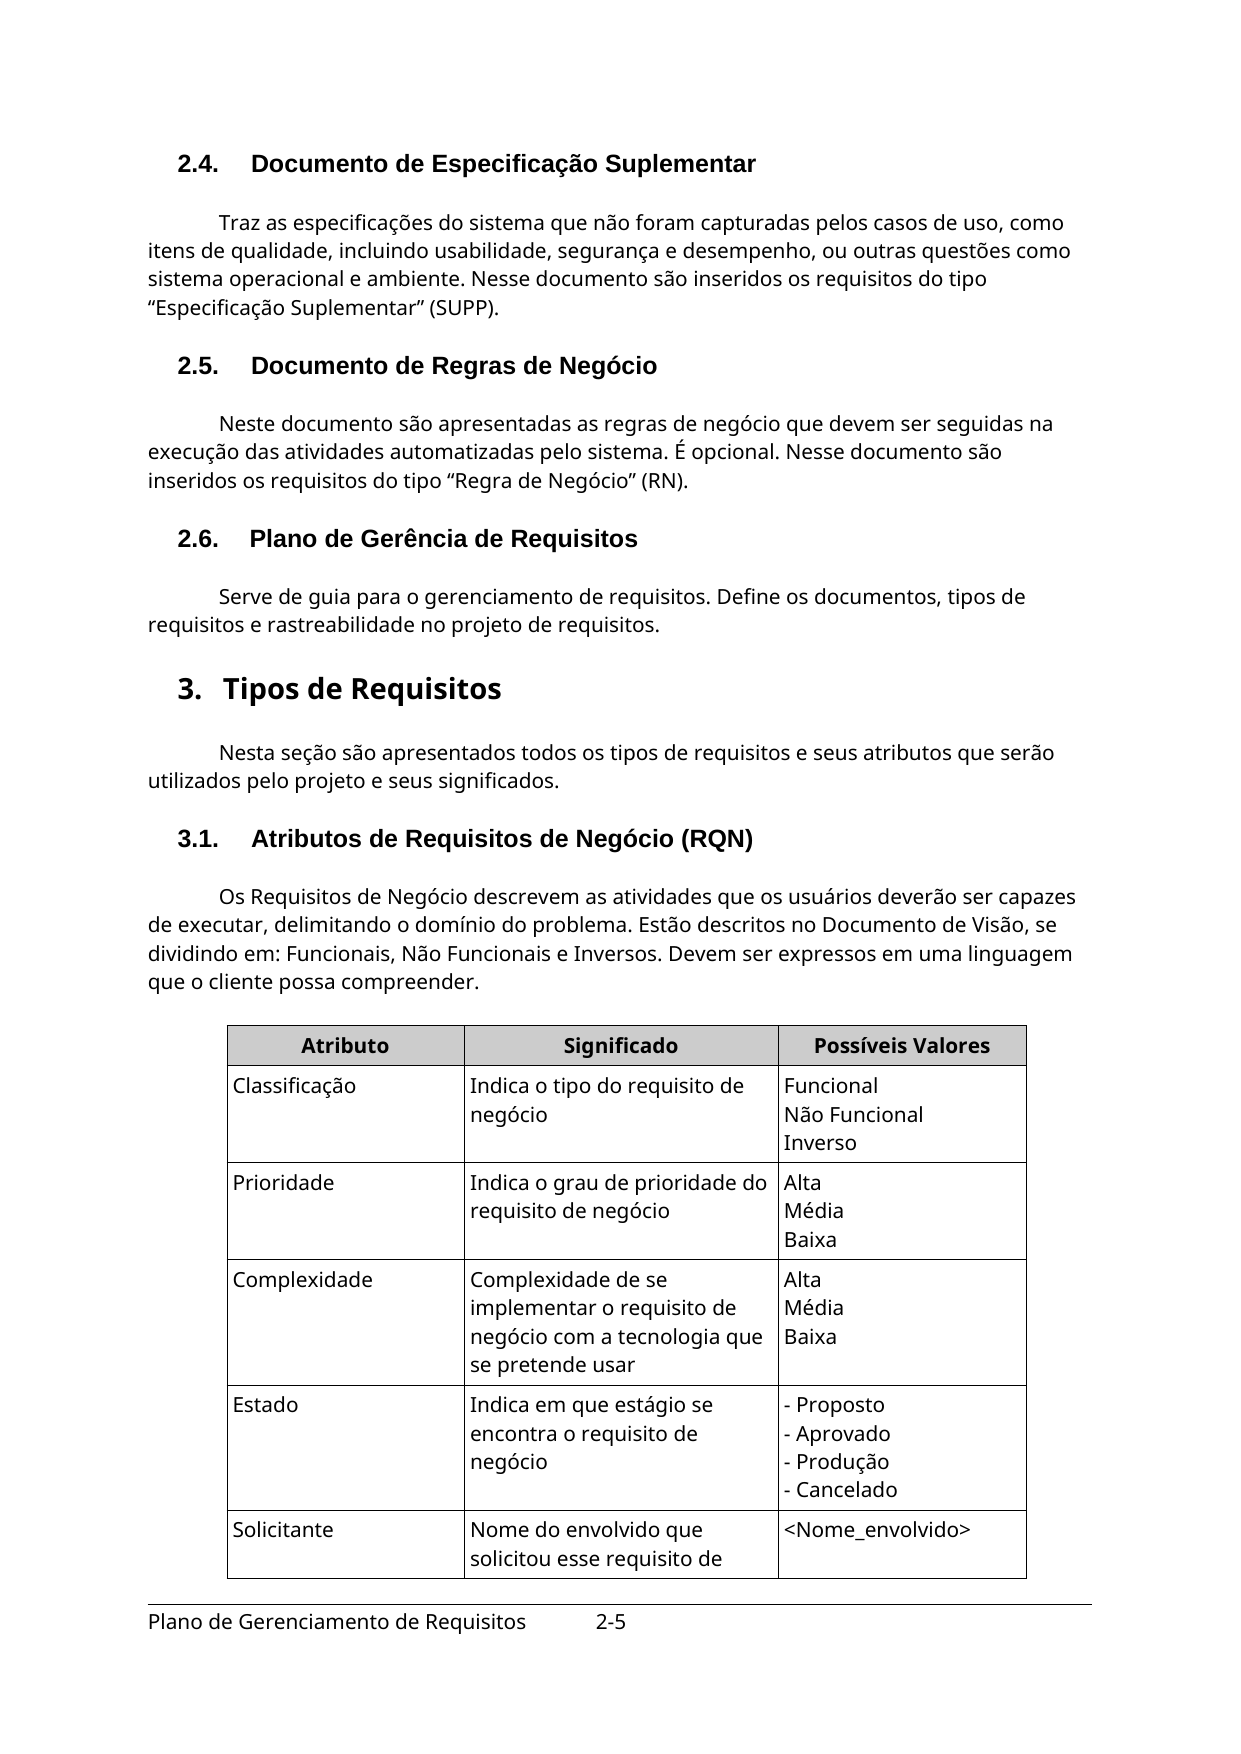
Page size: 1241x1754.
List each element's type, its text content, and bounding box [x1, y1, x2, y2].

text Os Requisitos de Negócio descrevem as atividades que os usuários deverão ser capazes de executar, delimitando o domínio do problema. Estão descritos no Documento de Visão, se dividindo em: Funcionais, Não Funcionais e Inversos. Devem ser expressos em uma linguagem que o cliente possa compreender. [148, 882, 1092, 996]
table_cell Indica em que estágio se encontra o requisito de negócio [465, 1386, 778, 1510]
table_cell Indica o tipo do requisito de negócio [465, 1066, 778, 1162]
subtitle Plano de Gerência de Requisitos [148, 524, 1092, 553]
subtitle Documento de Regras de Negócio [148, 351, 1092, 379]
subtitle Tipos de Requisitos [148, 668, 1092, 708]
table_cell Alta Média Baixa [779, 1260, 1026, 1384]
table_header Significado [465, 1026, 778, 1065]
table_cell - Proposto - Aprovado - Produção - Cancelado [779, 1386, 1026, 1510]
table_header Atributo [228, 1026, 464, 1065]
table_header Possíveis Valores [779, 1026, 1026, 1065]
text Traz as especificações do sistema que não foram capturadas pelos casos de uso, como itens de qualidade, incluindo usabilidade, segurança e desempenho, ou outras questões como sistema operacional e ambiente. Nesse documento são inseridos os requisitos do tipo “Especificação Suplementar” (SUPP). [148, 208, 1092, 321]
text Serve de guia para o gerenciamento de requisitos. Define os documentos, tipos de requisitos e rastreabilidade no projeto de requisitos. [148, 582, 1092, 639]
table_cell Indica o grau de prioridade do requisito de negócio [465, 1163, 778, 1259]
table_cell Prioridade [228, 1163, 464, 1259]
table_cell Nome do envolvido que solicitou esse requisito de [465, 1511, 778, 1578]
text Nesta seção são apresentados todos os tipos de requisitos e seus atributos que serão utilizados pelo projeto e seus significados. [148, 738, 1092, 794]
table_cell <Nome_envolvido> [779, 1511, 1026, 1578]
table_cell Complexidade [228, 1260, 464, 1384]
table_cell Solicitante [228, 1511, 464, 1578]
table_cell Alta Média Baixa [779, 1163, 1026, 1259]
subtitle Atributos de Requisitos de Negócio (RQN) [148, 824, 1092, 853]
table_cell Complexidade de se implementar o requisito de negócio com a tecnologia que se pretende usar [465, 1260, 778, 1384]
table_cell Classificação [228, 1066, 464, 1162]
text Neste documento são apresentadas as regras de negócio que devem ser seguidas na execução das atividades automatizadas pelo sistema. É opcional. Nesse documento são inseridos os requisitos do tipo “Regra de Negócio” (RN). [148, 409, 1092, 494]
subtitle Documento de Especificação Suplementar [148, 149, 1092, 178]
table_cell Funcional Não Funcional Inverso [779, 1066, 1026, 1162]
table_cell Estado [228, 1386, 464, 1510]
